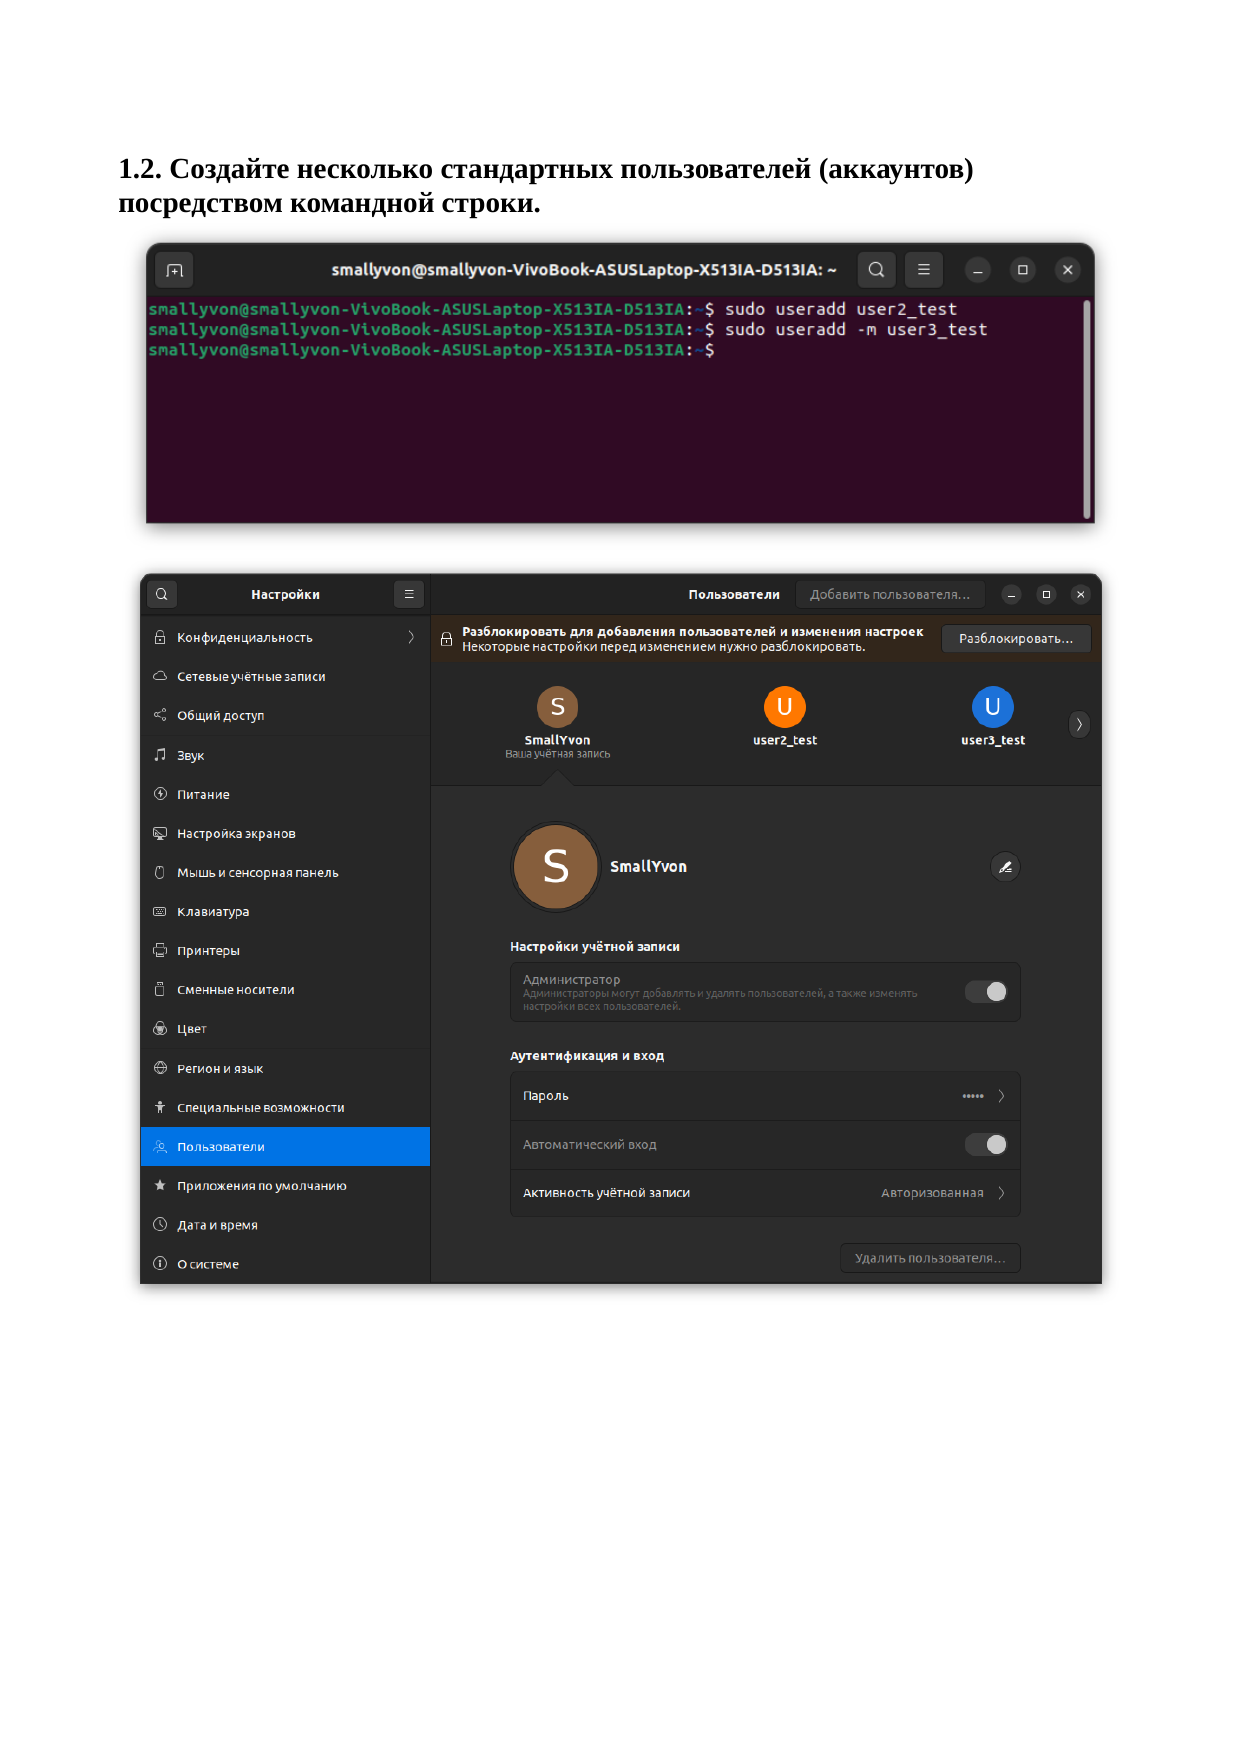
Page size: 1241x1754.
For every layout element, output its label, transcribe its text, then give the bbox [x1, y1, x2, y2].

picture [118, 218, 1123, 1308]
text 1.2. Создайте несколько стандартных пользователей (аккаунтов) посредством командной строки. [118, 152, 1122, 218]
